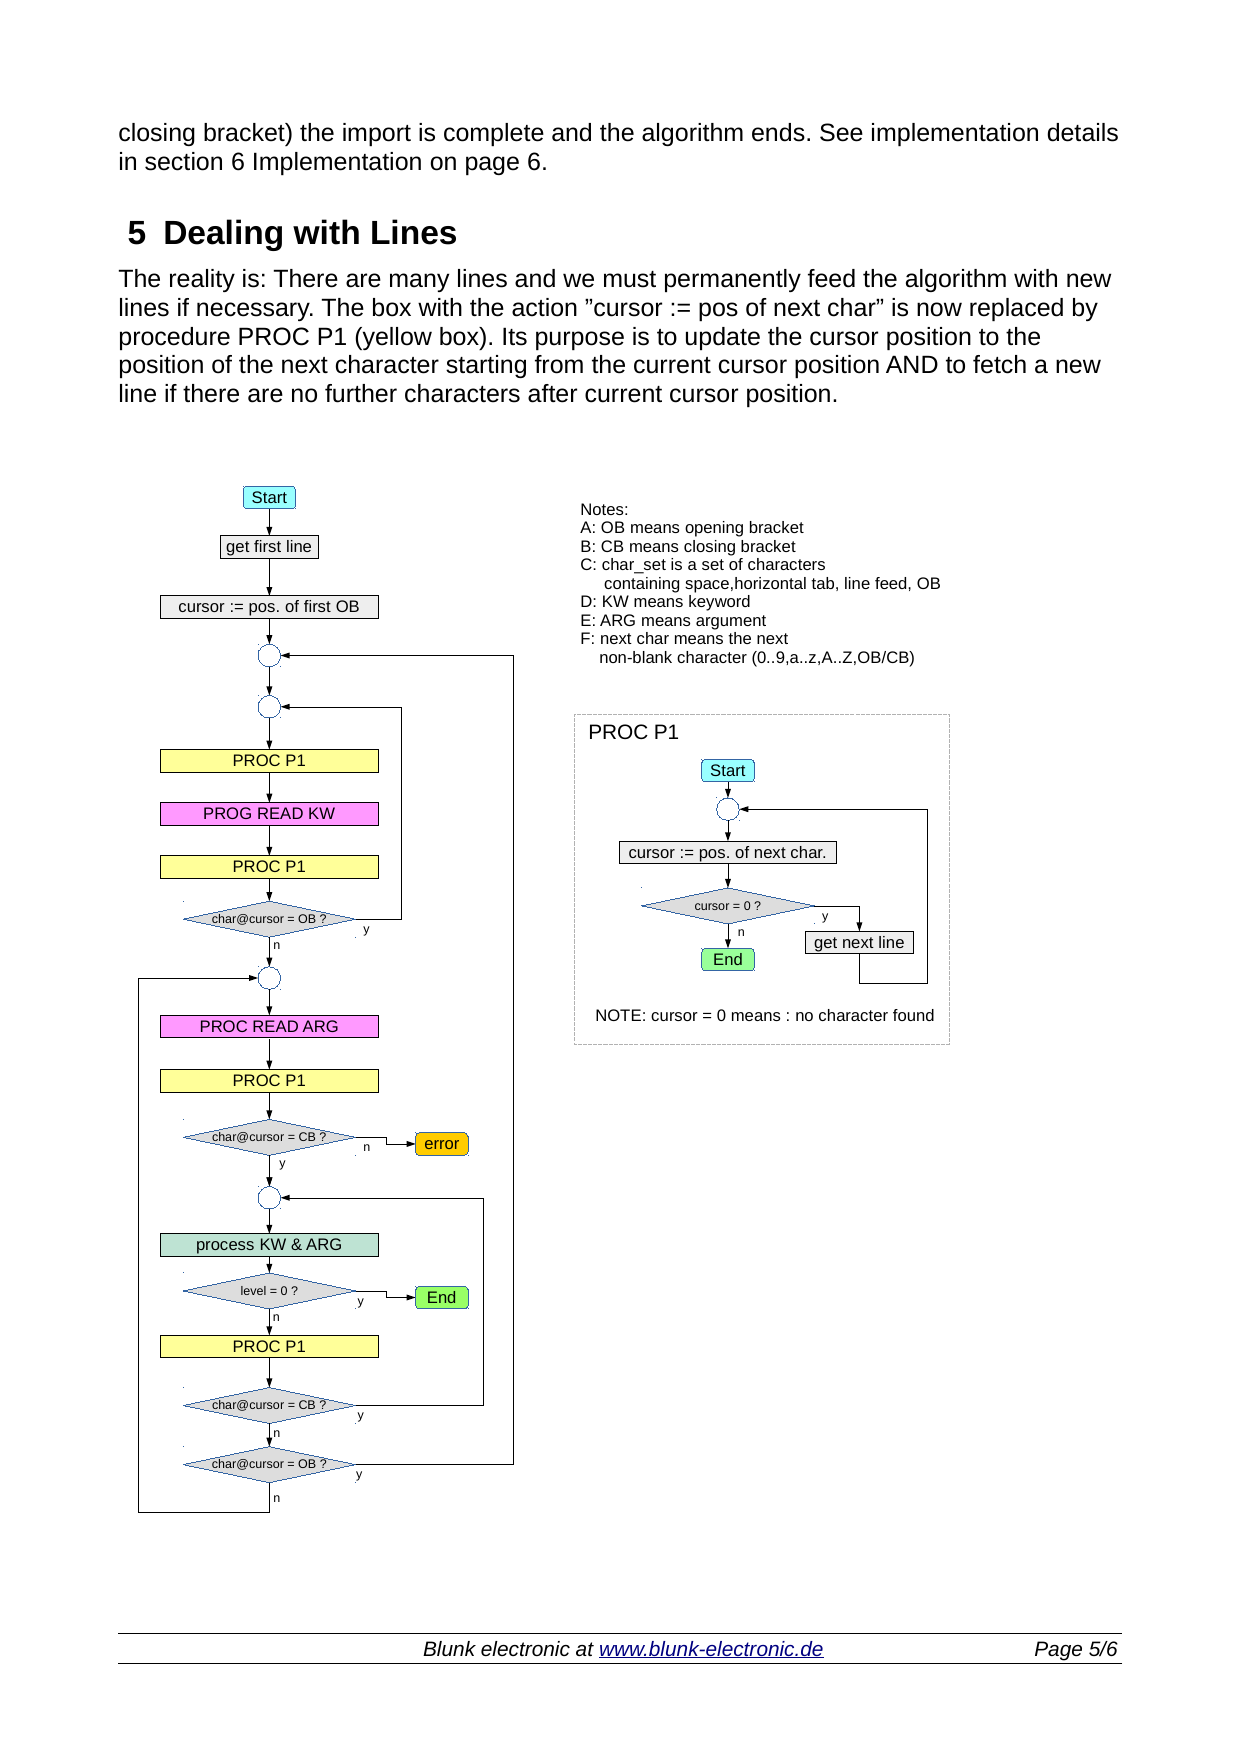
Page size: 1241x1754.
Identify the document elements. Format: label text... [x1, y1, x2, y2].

text closing bracket) the import is complete and the algorithm ends. See implementation details in section 6 Implementation on page 6. [118, 118, 1122, 176]
subtitle Dealing with Lines [118, 213, 1122, 252]
text The reality is: There are many lines and we must permanently feed the algorithm with new lines if necessary. The box with the action ”cursor := pos of next char” is now replaced by procedure PROC P1 (yellow box). Its purpose is to update the cursor position to the position of the next character starting from the current cursor position AND to fetch a new line if there are no further characters after current cursor position. [118, 264, 1122, 408]
